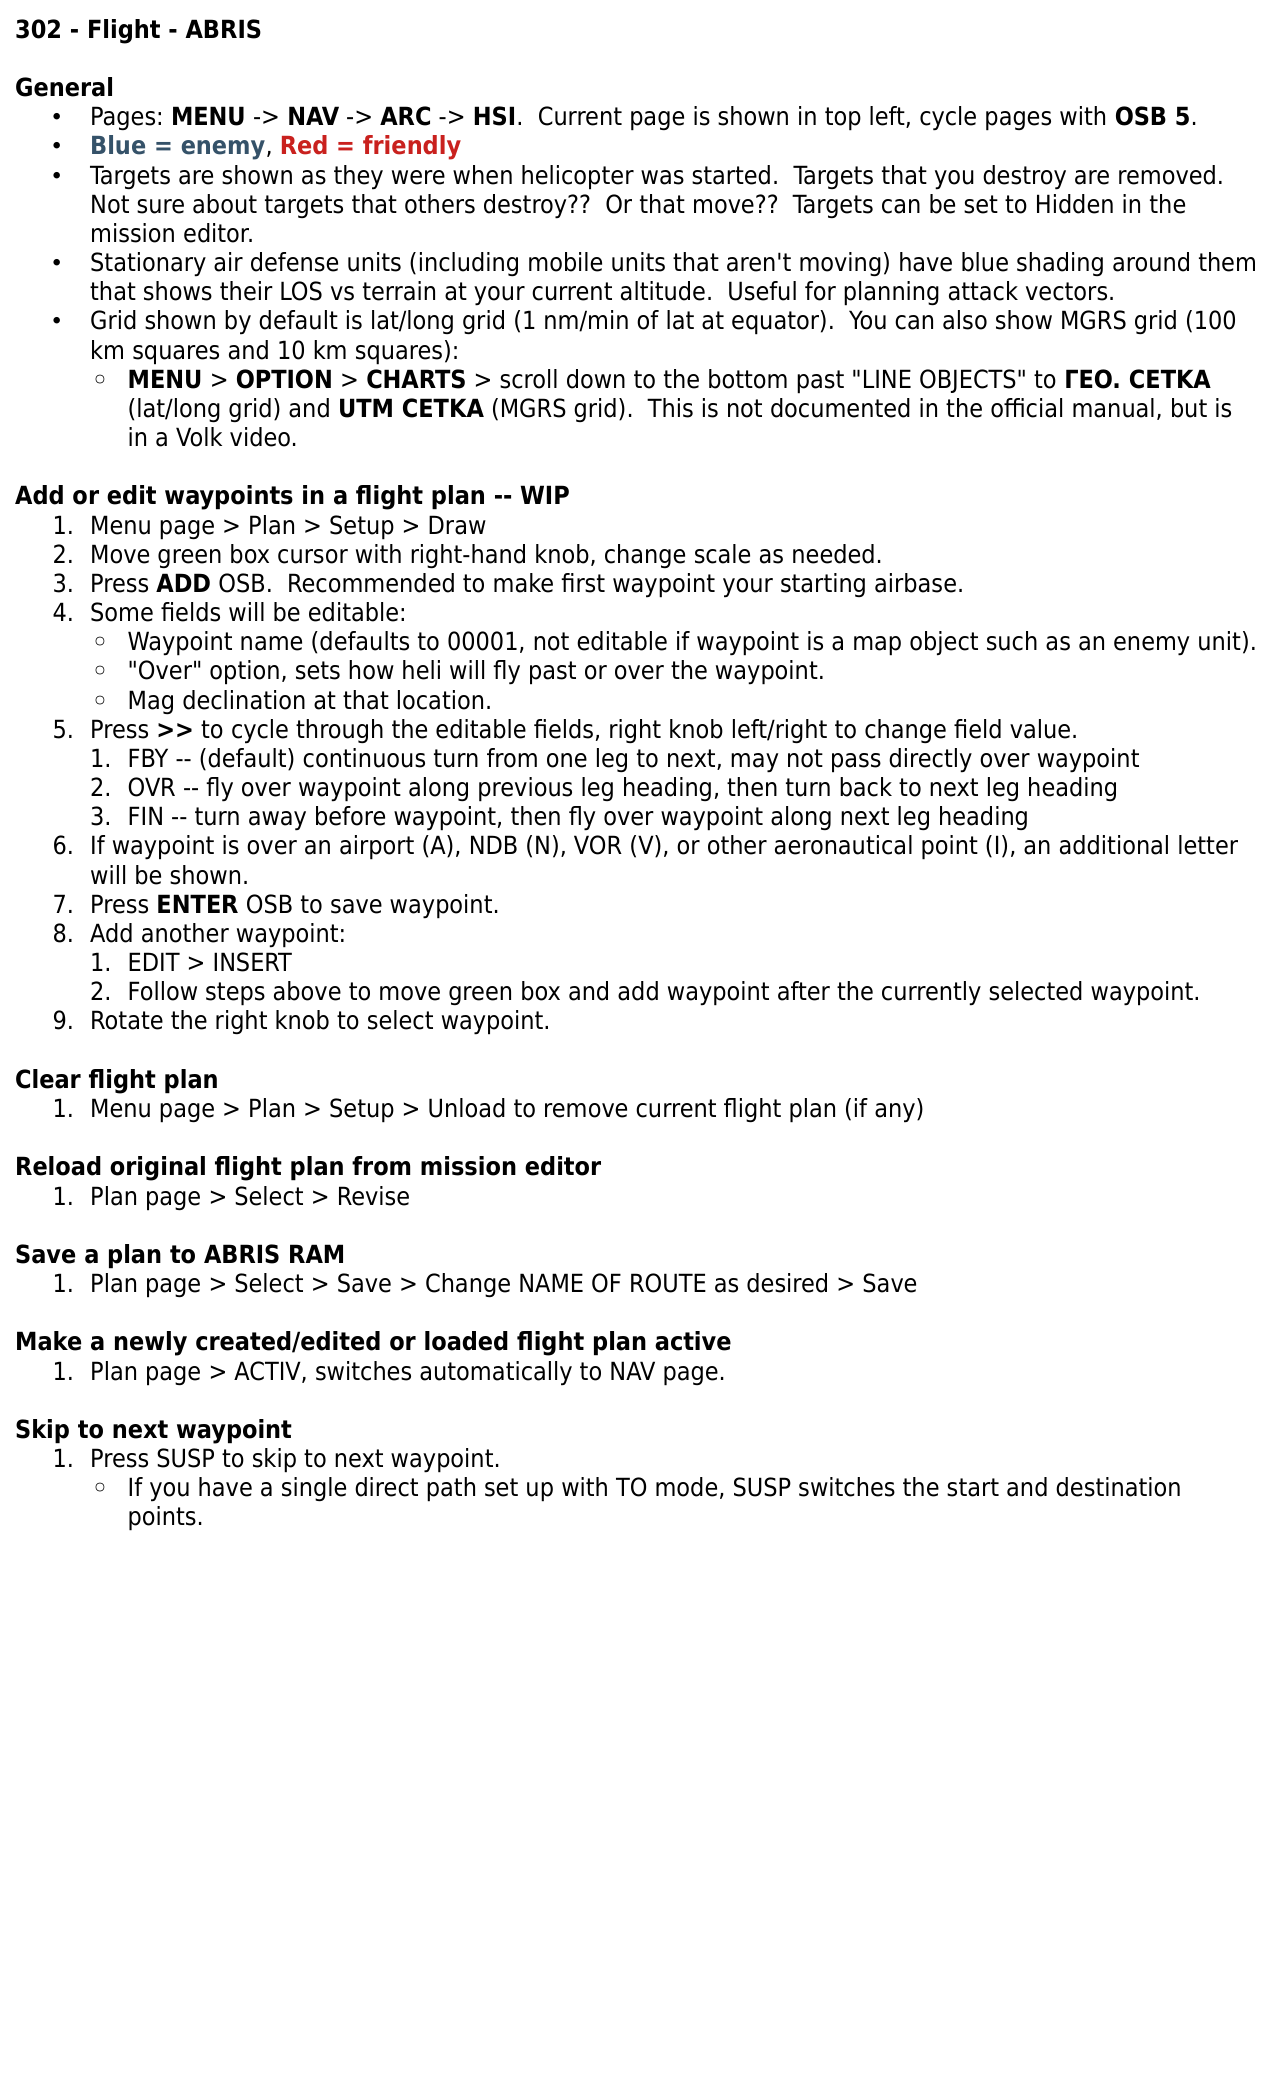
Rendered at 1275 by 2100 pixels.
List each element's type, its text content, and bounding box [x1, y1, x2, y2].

list OVR -- fly over waypoint along previous leg heading, then turn back to next leg heading [90, 773, 1260, 802]
list FBY -- (default) continuous turn from one leg to next, may not pass directly over waypoint [90, 744, 1260, 773]
list Mag declination at that location. [90, 686, 1260, 715]
list Press ENTER OSB to save waypoint. [52, 890, 1260, 919]
list Plan page > Select > Save > Change NAME OF ROUTE as desired > Save [52, 1269, 1260, 1298]
list Stationary air defense units (including mobile units that aren't moving) have blue shading around them that shows their LOS vs terrain at your current altitude. Useful for planning attack vectors. [52, 248, 1260, 307]
list Press SUSP to skip to next waypoint. [52, 1444, 1260, 1473]
list Blue = enemy, Red = friendly [52, 132, 1260, 161]
list EDIT > INSERT [90, 948, 1260, 977]
text Clear flight plan [15, 1065, 1260, 1094]
text Reload original flight plan from mission editor [15, 1152, 1260, 1182]
text Save a plan to ABRIS RAM [15, 1240, 1260, 1269]
list MENU > OPTION > CHARTS > scroll down to the bottom past "LINE OBJECTS" to ГEO. CETKA (lat/long grid) and UTM CETKA (MGRS grid). This is not documented in the official manual, but is in a Volk video. [90, 365, 1260, 452]
list Add another waypoint: [52, 919, 1260, 948]
list Pages: MENU -> NAV -> ARC -> HSI. Current page is shown in top left, cycle pages with OSB 5. [52, 102, 1260, 132]
list Targets are shown as they were when helicopter was started. Targets that you destroy are removed. Not sure about targets that others destroy?? Or that move?? Targets can be set to Hidden in the mission editor. [52, 161, 1260, 248]
list If waypoint is over an airport (A), NDB (N), VOR (V), or other aeronautical point (I), an additional letter will be shown. [52, 832, 1260, 890]
list Grid shown by default is lat/long grid (1 nm/min of lat at equator). You can also show MGRS grid (100 km squares and 10 km squares): [52, 307, 1260, 365]
list Move green box cursor with right-hand knob, change scale as needed. [52, 540, 1260, 569]
list Menu page > Plan > Setup > Unload to remove current flight plan (if any) [52, 1094, 1260, 1123]
list Plan page > Select > Revise [52, 1182, 1260, 1211]
list Menu page > Plan > Setup > Draw [52, 511, 1260, 540]
text General [15, 73, 1260, 102]
list FIN -- turn away before waypoint, then fly over waypoint along next leg heading [90, 802, 1260, 832]
text Make a newly created/edited or loaded flight plan active [15, 1327, 1260, 1357]
list Plan page > ACTIV, switches automatically to NAV page. [52, 1357, 1260, 1386]
list If you have a single direct path set up with TO mode, SUSP switches the start and destination points. [90, 1473, 1260, 1532]
list Follow steps above to move green box and add waypoint after the currently selected waypoint. [90, 977, 1260, 1007]
list Press ADD OSB. Recommended to make first waypoint your starting airbase. [52, 569, 1260, 598]
text 302 - Flight - ABRIS [15, 15, 1260, 44]
text Skip to next waypoint [15, 1415, 1260, 1444]
list Rotate the right knob to select waypoint. [52, 1007, 1260, 1036]
text Add or edit waypoints in a flight plan -- WIP [15, 482, 1260, 511]
list Some fields will be editable: [52, 598, 1260, 627]
list Press >> to cycle through the editable fields, right knob left/right to change field value. [52, 715, 1260, 744]
list Waypoint name (defaults to 00001, not editable if waypoint is a map object such as an enemy unit). [90, 627, 1260, 657]
list "Over" option, sets how heli will fly past or over the waypoint. [90, 657, 1260, 686]
